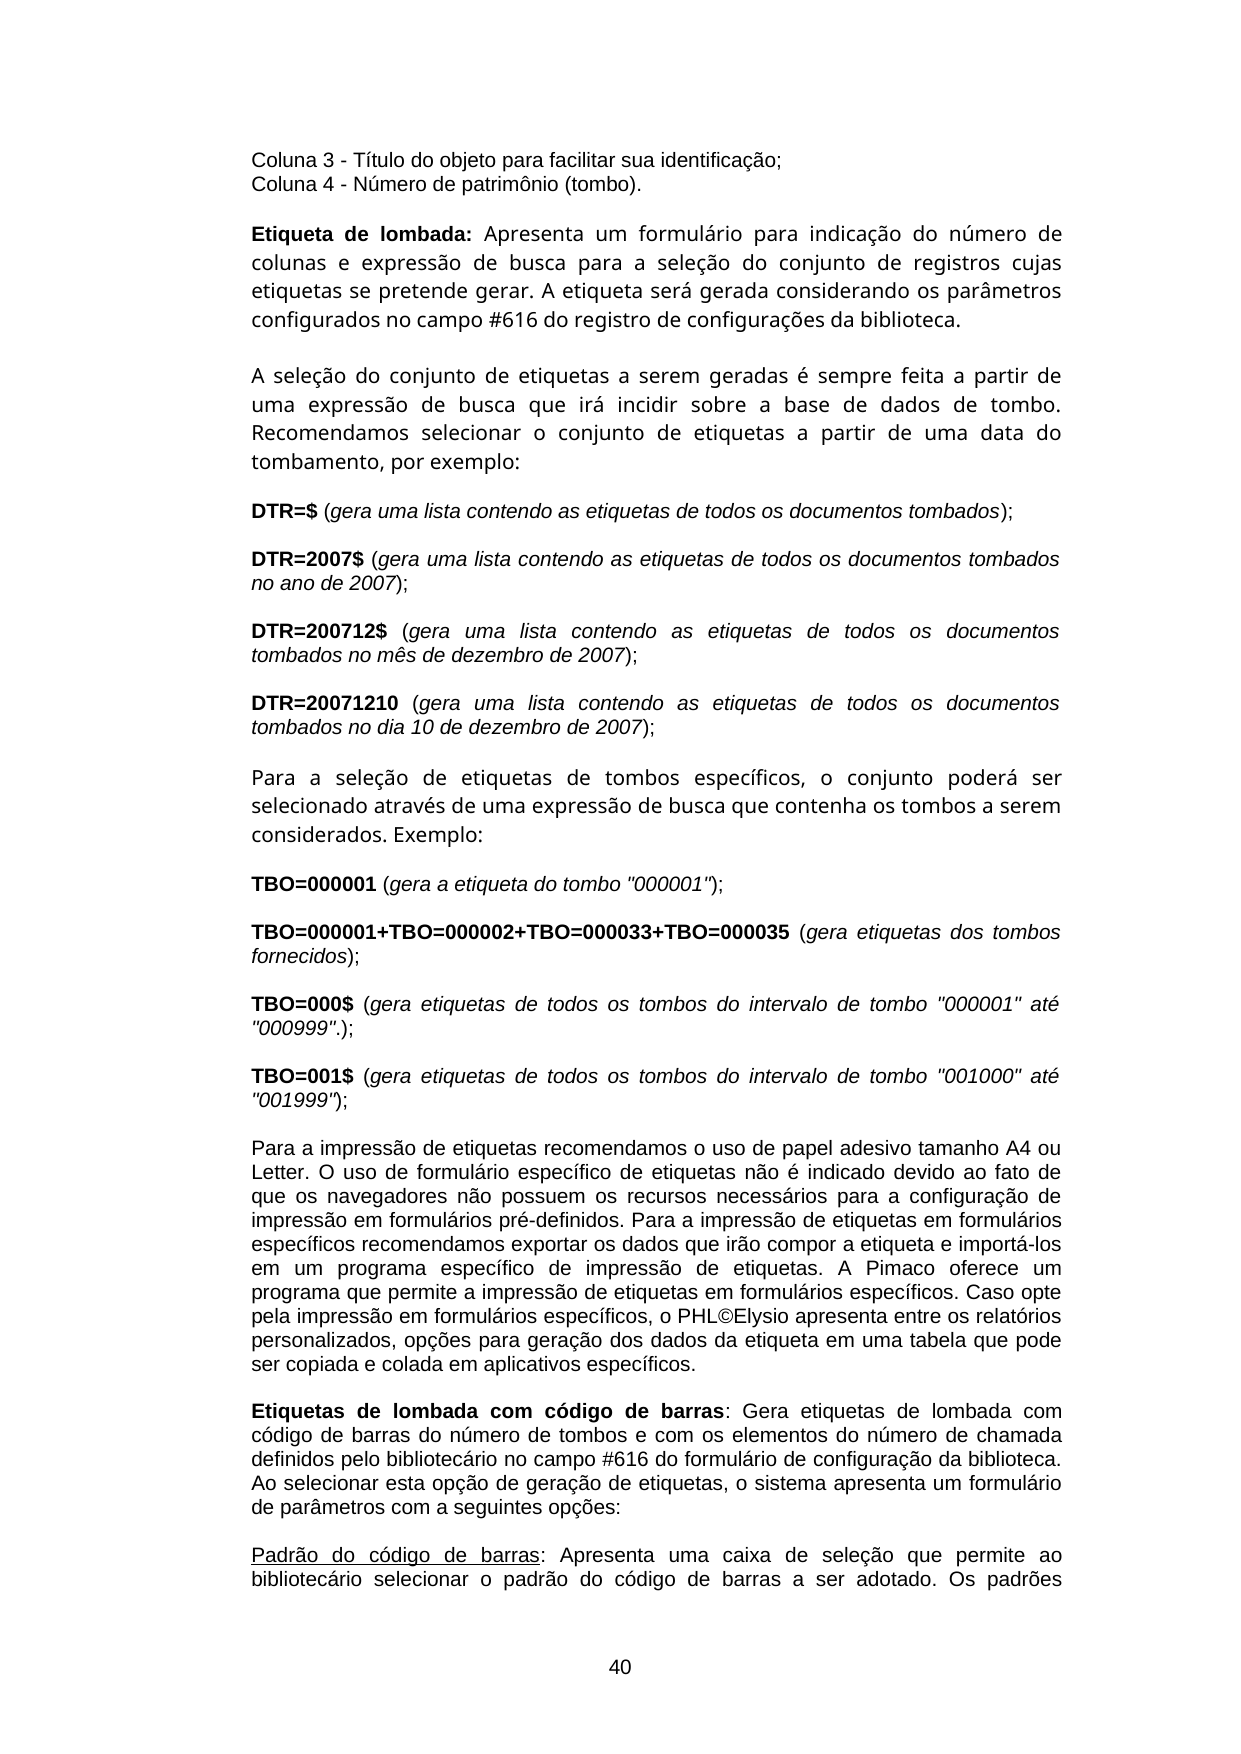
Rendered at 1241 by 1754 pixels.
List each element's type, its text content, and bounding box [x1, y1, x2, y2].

text DTR=200712$ (gera uma lista contendo as etiquetas de todos os documentos tombados no mês de dezembro de 2007); [251, 619, 1063, 667]
text TBO=000001 (gera a etiqueta do tombo "000001"); [251, 872, 1063, 896]
text TBO=000$ (gera etiquetas de todos os tombos do intervalo de tombo "000001" até "000999".); [251, 992, 1063, 1040]
text TBO=000001+TBO=000002+TBO=000033+TBO=000035 (gera etiquetas dos tombos fornecidos); [251, 920, 1063, 968]
text Coluna 3 - Título do objeto para facilitar sua identificação; [251, 148, 1063, 172]
text Para a impressão de etiquetas recomendamos o uso de papel adesivo tamanho A4 ou Letter. O uso de formulário específico de etiquetas não é indicado devido ao fato de que os navegadores não possuem os recursos necessários para a configuração de impressão em formulários pré-definidos. Para a impressão de etiquetas em formulários específicos recomendamos exportar os dados que irão compor a etiqueta e importá-los em um programa específico de impressão de etiquetas. A Pimaco oferece um programa que permite a impressão de etiquetas em formulários específicos. Caso opte pela impressão em formulários específicos, o PHL©Elysio apresenta entre os relatórios personalizados, opções para geração dos dados da etiqueta em uma tabela que pode ser copiada e colada em aplicativos específicos. [251, 1136, 1063, 1375]
text Padrão do código de barras: Apresenta uma caixa de seleção que permite ao bibliotecário selecionar o padrão do código de barras a ser adotado. Os padrões [251, 1543, 1063, 1591]
text Etiqueta de lombada: Apresenta um formulário para indicação do número de colunas e expressão de busca para a seleção do conjunto de registros cujas etiquetas se pretende gerar. A etiqueta será gerada considerando os parâmetros configurados no campo #616 do registro de configurações da biblioteca. [251, 219, 1063, 333]
text Etiquetas de lombada com código de barras: Gera etiquetas de lombada com código de barras do número de tombos e com os elementos do número de chamada definidos pelo bibliotecário no campo #616 do formulário de configuração da biblioteca. Ao selecionar esta opção de geração de etiquetas, o sistema apresenta um formulário de parâmetros com a seguintes opções: [251, 1399, 1063, 1519]
text TBO=001$ (gera etiquetas de todos os tombos do intervalo de tombo "001000" até "001999"); [251, 1064, 1063, 1112]
text DTR=2007$ (gera uma lista contendo as etiquetas de todos os documentos tombados no ano de 2007); [251, 547, 1063, 595]
text DTR=20071210 (gera uma lista contendo as etiquetas de todos os documentos tombados no dia 10 de dezembro de 2007); [251, 691, 1063, 739]
text A seleção do conjunto de etiquetas a serem geradas é sempre feita a partir de uma expressão de busca que irá incidir sobre a base de dados de tombo. Recomendamos selecionar o conjunto de etiquetas a partir de uma data do tombamento, por exemplo: [251, 362, 1063, 475]
text Coluna 4 - Número de patrimônio (tombo). [251, 172, 1063, 196]
text DTR=$ (gera uma lista contendo as etiquetas de todos os documentos tombados); [251, 499, 1063, 523]
text Para a seleção de etiquetas de tombos específicos, o conjunto poderá ser selecionado através de uma expressão de busca que contenha os tombos a serem considerados. Exemplo: [251, 763, 1063, 848]
